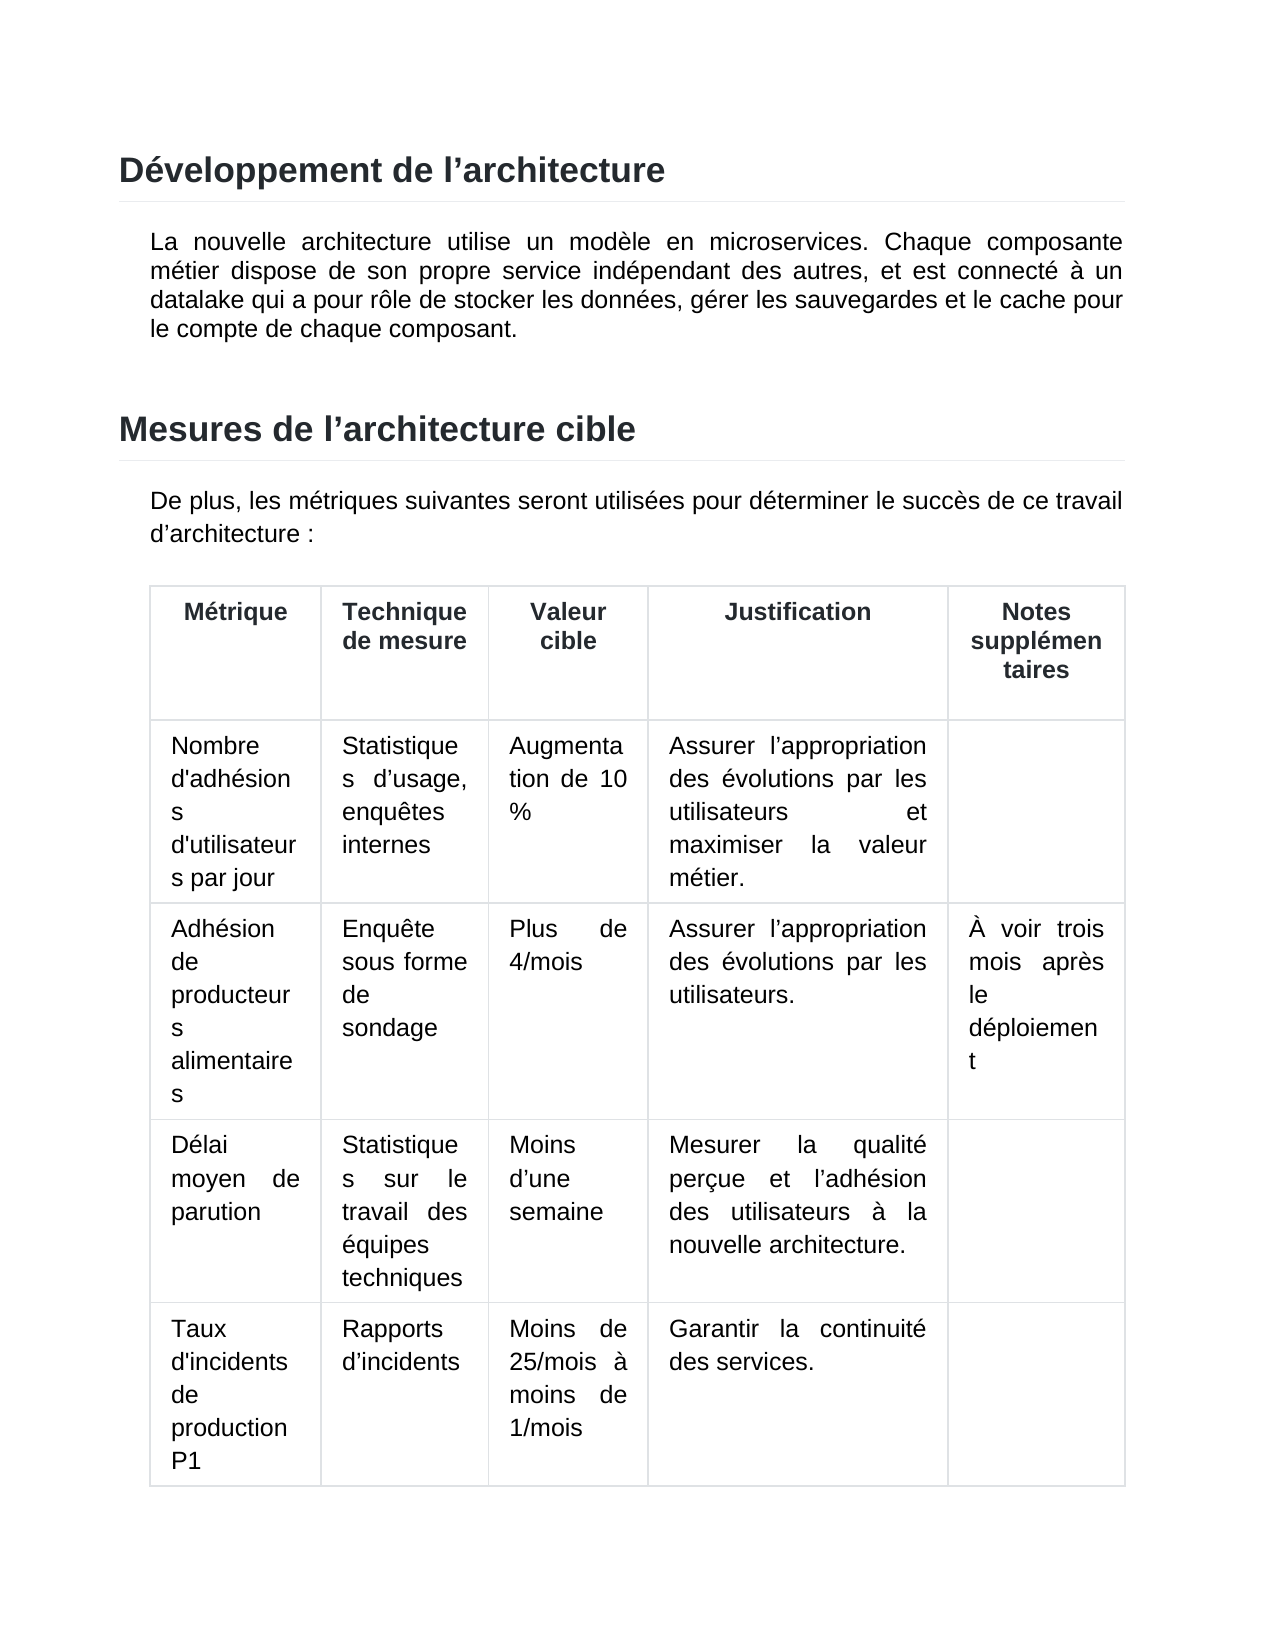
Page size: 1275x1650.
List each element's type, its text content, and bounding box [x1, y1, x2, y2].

table_header Technique de mesure [322, 587, 488, 719]
table_cell Plus de 4/mois [489, 904, 647, 1118]
table_header Valeur cible [489, 587, 647, 719]
text De plus, les métriques suivantes seront utilisées pour déterminer le succès de ce travail d’architecture : [150, 486, 1125, 548]
table_cell [949, 721, 1124, 902]
table_cell Nombre d'adhésions d'utilisateurs par jour [151, 721, 320, 902]
table_header Notes supplémentaires [949, 587, 1124, 719]
table_cell Assurer l’appropriation des évolutions par les utilisateurs. [649, 904, 947, 1118]
table_cell [949, 1120, 1124, 1302]
table_cell À voir trois mois après le déploiement [949, 904, 1124, 1118]
table_cell Statistiques d’usage, enquêtes internes [322, 721, 488, 902]
table_cell [949, 1303, 1124, 1485]
table_cell Rapports d’incidents [322, 1303, 488, 1485]
table_cell Enquête sous forme de sondage [322, 904, 488, 1118]
text La nouvelle architecture utilise un modèle en microservices. Chaque composante métier dispose de son propre service indépendant des autres, et est connecté à un datalake qui a pour rôle de stocker les données, gérer les sauvegardes et le cache pour le compte de chaque composant. [150, 227, 1125, 342]
table_cell Garantir la continuité des services. [649, 1303, 947, 1485]
table_header Justification [649, 587, 947, 719]
subtitle Mesures de l’architecture cible [119, 409, 1125, 460]
table_cell Statistiques sur le travail des équipes techniques [322, 1120, 488, 1302]
table_header Métrique [151, 587, 320, 719]
table_cell Taux d'incidents de production P1 [151, 1303, 320, 1485]
subtitle Développement de l’architecture [119, 150, 1125, 201]
table_cell Augmentation de 10 % [489, 721, 647, 902]
table_cell Adhésion de producteurs alimentaires [151, 904, 320, 1118]
table_cell Délai moyen de parution [151, 1120, 320, 1302]
table_cell Assurer l’appropriation des évolutions par les utilisateurs et maximiser la valeur métier. [649, 721, 947, 902]
table_cell Moins de 25/mois à moins de 1/mois [489, 1303, 647, 1485]
table_cell Mesurer la qualité perçue et l’adhésion des utilisateurs à la nouvelle architecture. [649, 1120, 947, 1302]
table_cell Moins d’une semaine [489, 1120, 647, 1302]
